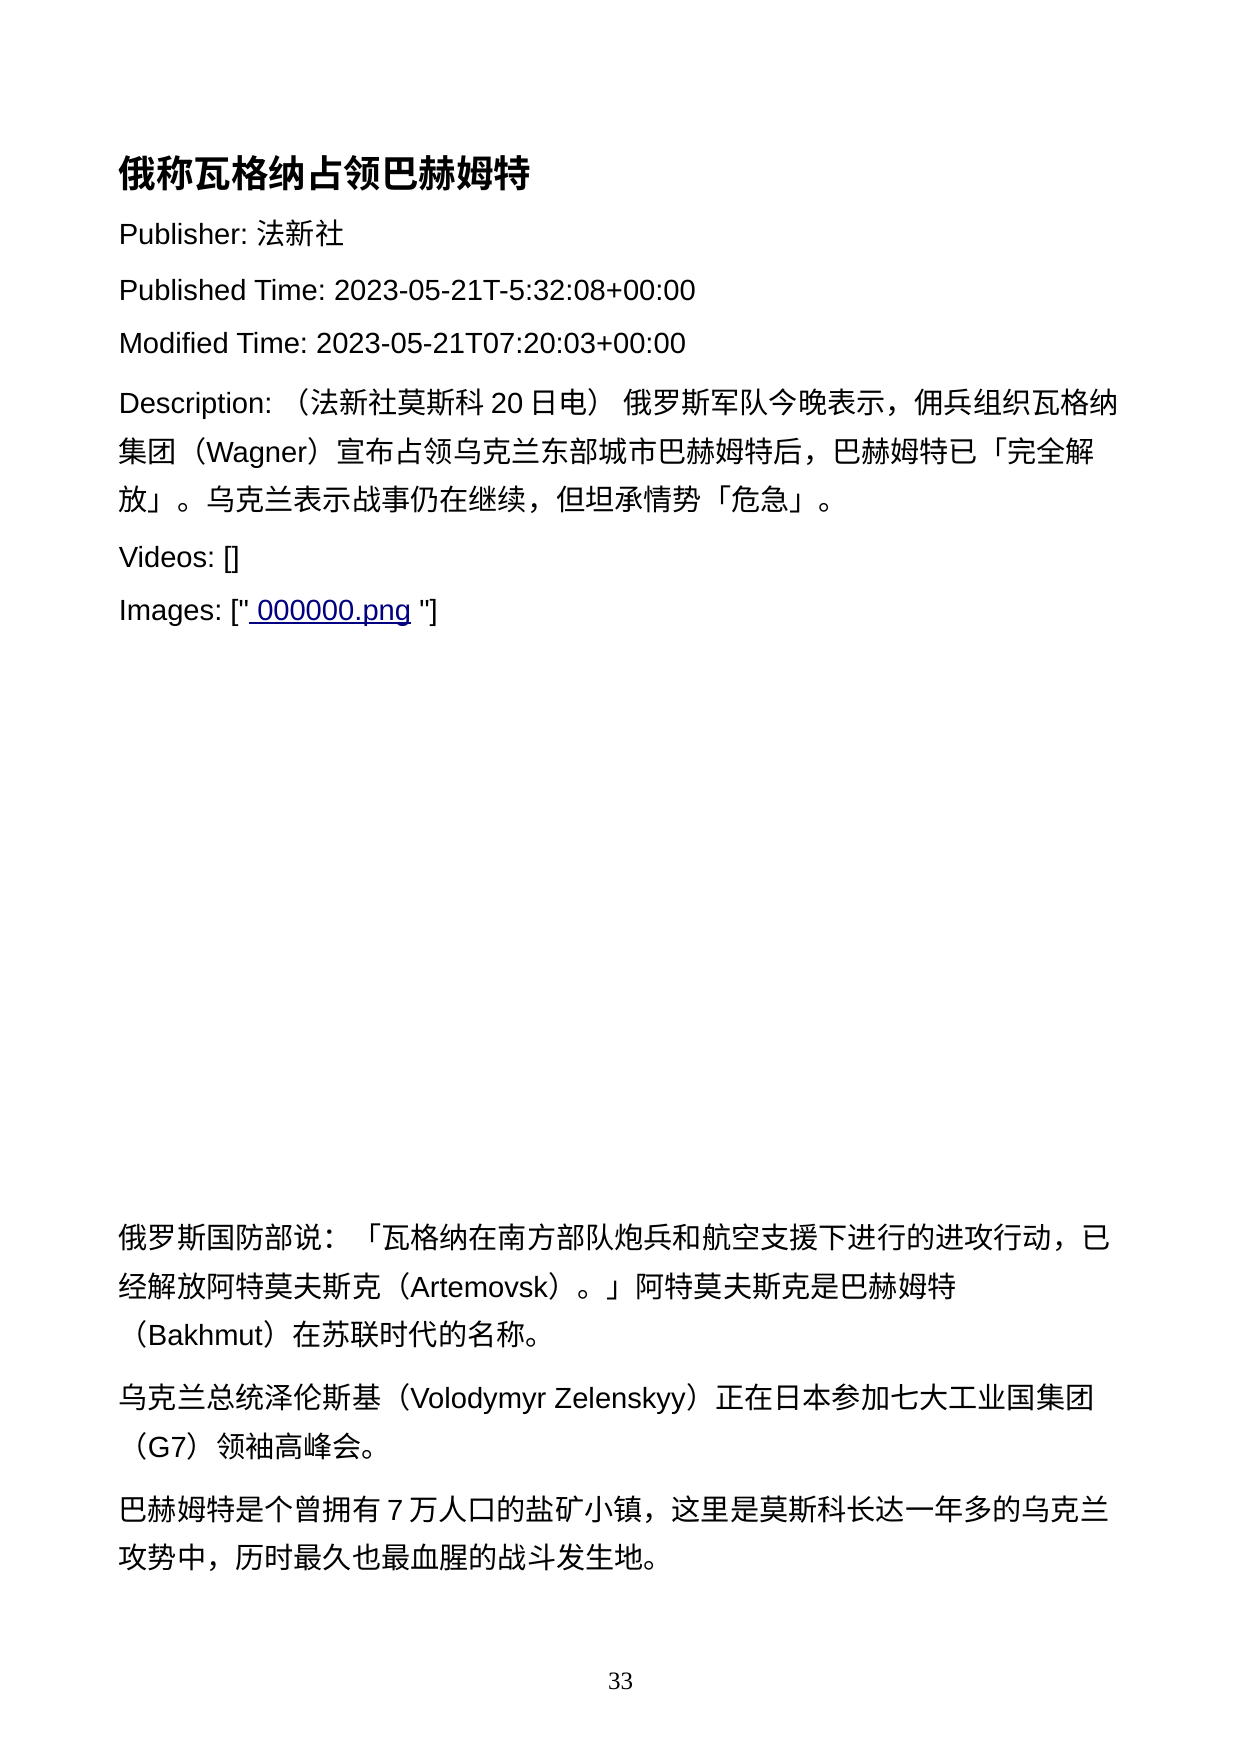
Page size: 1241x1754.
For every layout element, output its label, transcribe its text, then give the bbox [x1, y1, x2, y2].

text Images: [" 000000.png "] [118, 593, 1122, 627]
text Published Time: 2023-05-21T-5:32:08+00:00 [118, 273, 1122, 307]
subtitle 俄称瓦格纳占领巴赫姆特 [118, 143, 1122, 198]
text Modified Time: 2023-05-21T07:20:03+00:00 [118, 327, 1122, 360]
text Videos: [] [118, 540, 1122, 573]
text 巴赫姆特是个曾拥有7万人口的盐矿小镇，这里是莫斯科长达一年多的乌克兰攻势中，历时最久也最血腥的战斗发生地。 [118, 1486, 1122, 1577]
text 俄罗斯国防部说：「瓦格纳在南方部队炮兵和航空支援下进行的进攻行动，已经解放阿特莫夫斯克（Artemovsk）。」阿特莫夫斯克是巴赫姆特（Bakhmut）在苏联时代的名称。 [118, 1214, 1122, 1354]
text Publisher: 法新社 [118, 210, 1122, 253]
text Description: （法新社莫斯科20日电） 俄罗斯军队今晚表示，佣兵组织瓦格纳集团（Wagner）宣布占领乌克兰东部城市巴赫姆特后，巴赫姆特已「完全解放」。乌克兰表示战事仍在继续，但坦承情势「危急」。 [118, 380, 1122, 519]
text 乌克兰总统泽伦斯基（Volodymyr Zelenskyy）正在日本参加七大工业国集团（G7）领袖高峰会。 [118, 1375, 1122, 1466]
